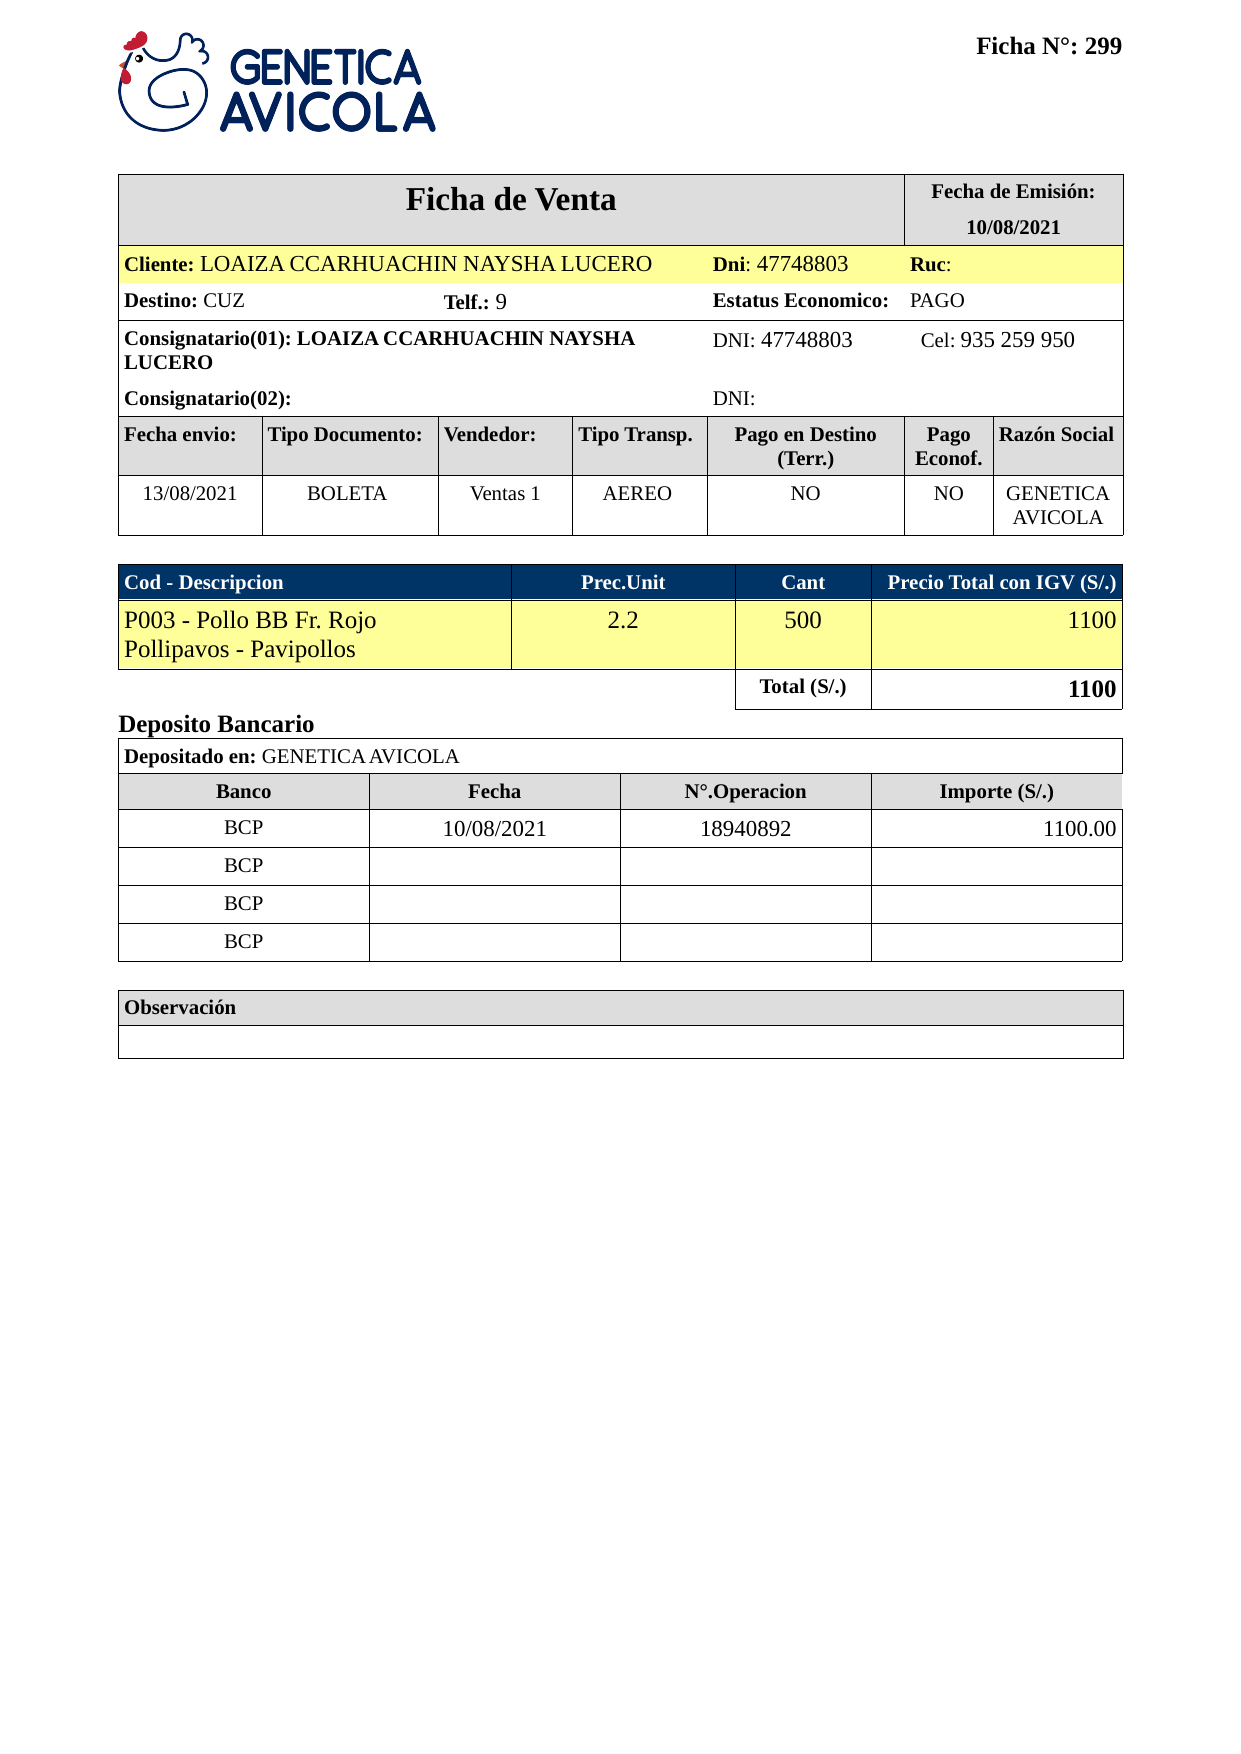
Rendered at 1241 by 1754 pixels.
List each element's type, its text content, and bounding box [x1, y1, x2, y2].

table_cell Destino: CUZ [119, 283, 438, 320]
table_cell BOLETA [263, 476, 438, 535]
table_cell Pago Econof. [905, 417, 993, 475]
table_cell BCP [119, 810, 369, 847]
table_cell P003 - Pollo BB Fr. Rojo Pollipavos - Pavipollos [119, 601, 511, 668]
table_cell NO [905, 476, 993, 535]
table_cell Dni: 47748803 [707, 246, 904, 283]
table_cell 10/08/2021 [905, 209, 1123, 245]
table_cell Fecha envio: [119, 417, 262, 475]
table_cell [621, 924, 871, 961]
table_cell [872, 848, 1122, 885]
table_cell [621, 886, 871, 923]
table_cell Tipo Documento: [263, 417, 438, 475]
table_cell Telf.: 9 [438, 283, 707, 320]
table_cell [872, 886, 1122, 923]
table_header Precio Total con IGV (S/.) [872, 565, 1122, 599]
table_cell [370, 886, 620, 923]
table_cell Banco [119, 774, 369, 809]
table_header Prec.Unit [512, 565, 735, 599]
table_cell DNI: [707, 380, 1123, 416]
table_cell [118, 670, 511, 709]
table_cell [511, 670, 735, 709]
table_cell Tipo Transp. [573, 417, 707, 475]
table_cell PAGO [904, 283, 1123, 320]
text Deposito Bancario [118, 709, 1122, 738]
table_cell 10/08/2021 [370, 810, 620, 847]
table_cell 1100 [872, 601, 1122, 668]
table_cell Pago en Destino (Terr.) [708, 417, 904, 475]
table_cell [370, 848, 620, 885]
table_cell Consignatario(01): LOAIZA CCARHUACHIN NAYSHA LUCERO [119, 321, 707, 380]
table_cell NO [708, 476, 904, 535]
table_cell Razón Social [994, 417, 1123, 475]
table_cell Cel: 935 259 950 [915, 321, 1123, 380]
table_header Cant [736, 565, 871, 599]
table_cell DNI: 47748803 [707, 321, 915, 380]
table_cell 1100.00 [872, 810, 1122, 847]
table_cell 500 [736, 601, 871, 668]
table_cell BCP [119, 886, 369, 923]
table_cell AEREO [573, 476, 707, 535]
table_cell 13/08/2021 [119, 476, 262, 535]
table_cell [872, 924, 1122, 961]
table_header Depositado en: GENETICA AVICOLA [119, 739, 1122, 773]
table_cell Ventas 1 [439, 476, 572, 535]
table_cell Ruc: [904, 246, 1123, 283]
table_cell Fecha [370, 774, 620, 809]
table_cell Total (S/.) [736, 670, 871, 709]
table_cell Vendedor: [439, 417, 572, 475]
table_header Cod - Descripcion [119, 565, 511, 599]
table_cell [119, 1026, 1123, 1058]
table_cell Estatus Economico: [707, 283, 904, 320]
table_header Fecha de Emisión: [905, 175, 1123, 209]
table_header Observación [119, 991, 1123, 1025]
table_cell GENETICA AVICOLA [994, 476, 1123, 535]
table_cell 2.2 [512, 601, 735, 668]
table_cell BCP [119, 848, 369, 885]
table_cell Consignatario(02): [119, 380, 707, 416]
table_cell Importe (S/.) [872, 774, 1122, 809]
picture [118, 31, 436, 132]
table_cell 1100 [872, 670, 1122, 709]
table_cell [621, 848, 871, 885]
table_cell 18940892 [621, 810, 871, 847]
table_cell BCP [119, 924, 369, 961]
table_header Ficha de Venta [119, 175, 904, 245]
table_cell Cliente: LOAIZA CCARHUACHIN NAYSHA LUCERO [119, 246, 707, 283]
table_cell N°.Operacion [621, 774, 871, 809]
table_cell [370, 924, 620, 961]
